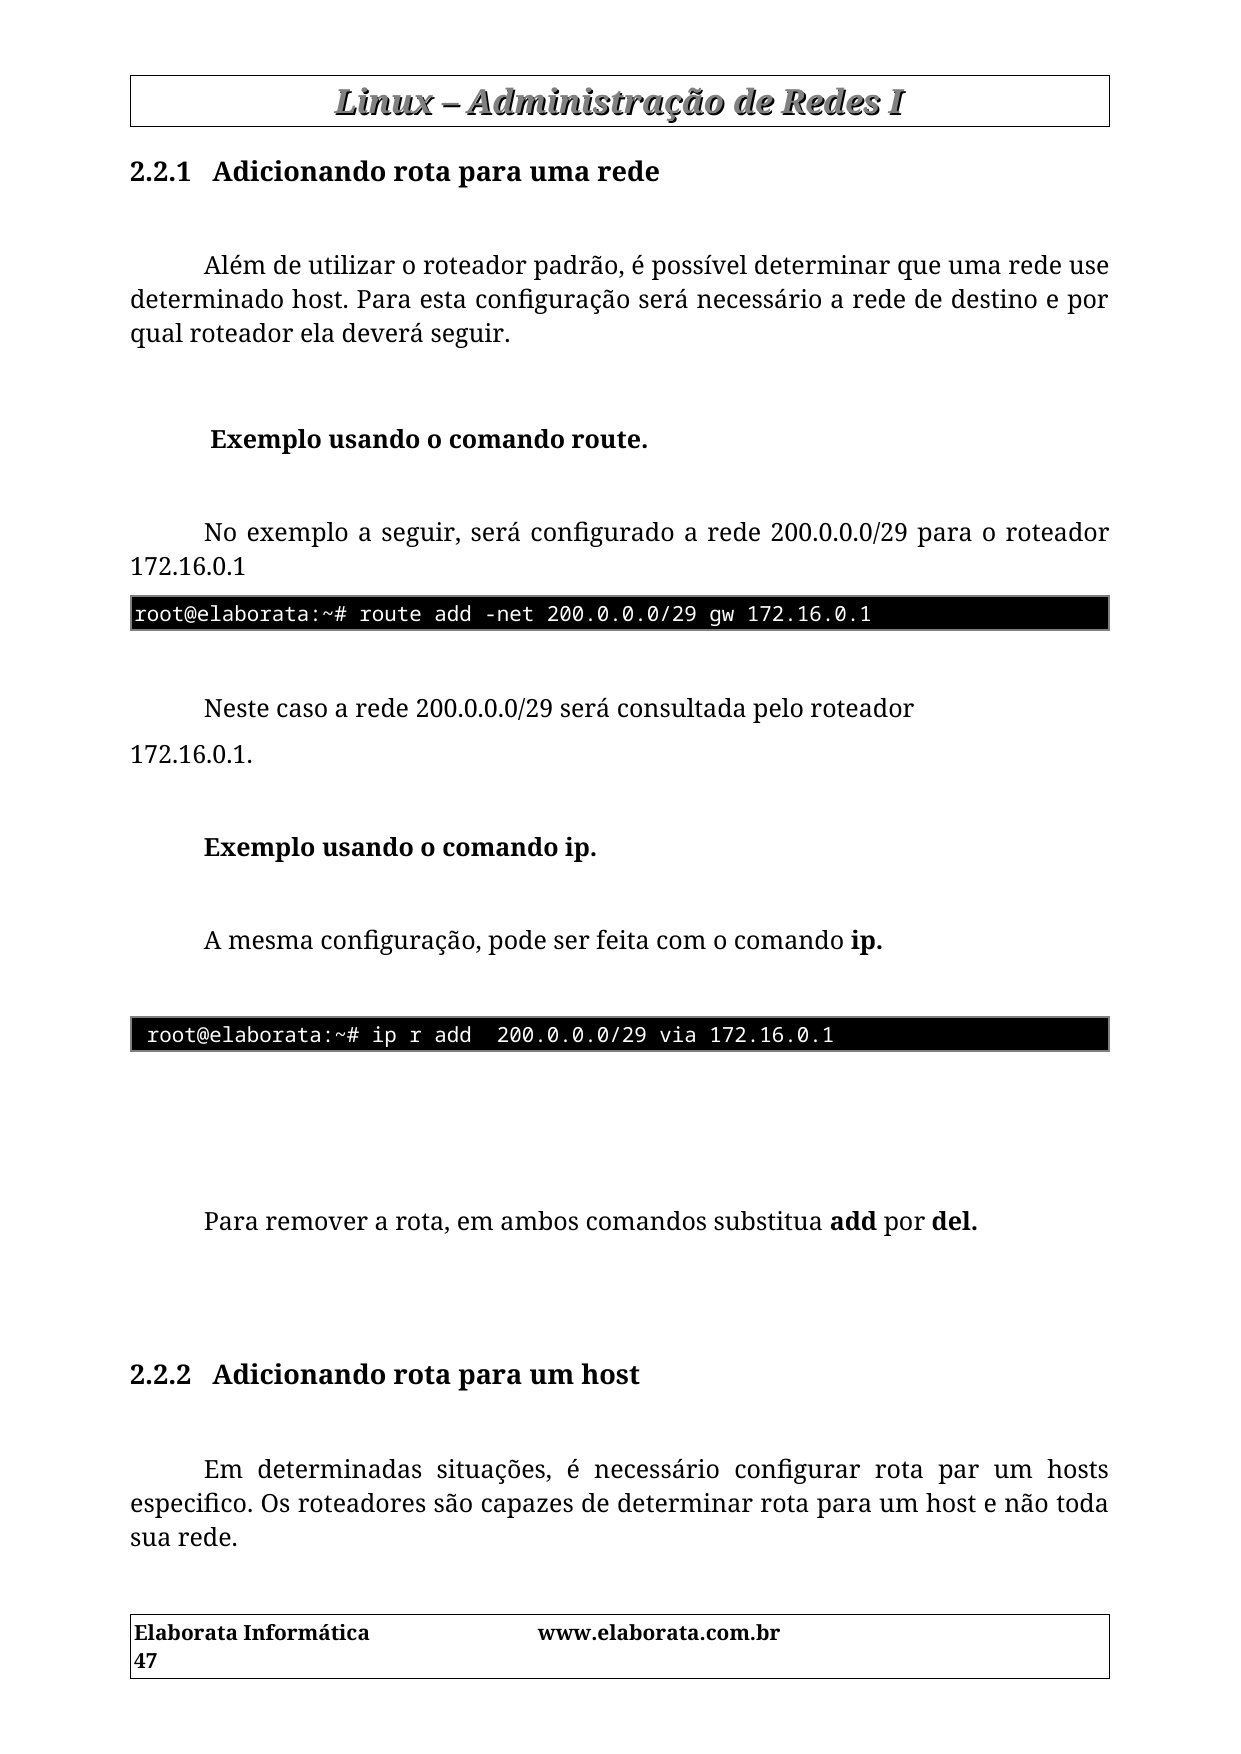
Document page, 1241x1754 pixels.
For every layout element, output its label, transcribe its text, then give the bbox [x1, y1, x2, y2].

text Exemplo usando o comando ip. [130, 830, 1110, 864]
text Além de utilizar o roteador padrão, é possível determinar que uma rede use determinado host. Para esta configuração será necessário a rede de destino e por qual roteador ela deverá seguir. [130, 248, 1110, 350]
subtitle Adicionando rota para um host [130, 1356, 1110, 1393]
subtitle Adicionando rota para uma rede [130, 152, 1110, 189]
text A mesma configuração, pode ser feita com o comando ip. [130, 923, 1110, 957]
text Neste caso a rede 200.0.0.0/29 será consultada pelo roteador [130, 690, 1110, 724]
text Para remover a rota, em ambos comandos substitua add por del. [130, 1204, 1110, 1238]
text Em determinadas situações, é necessário configurar rota par um hosts especifico. Os roteadores são capazes de determinar rota para um host e não toda sua rede. [130, 1452, 1110, 1554]
text root@elaborata:~# ip r add 200.0.0.0/29 via 172.16.0.1 [132, 1018, 1108, 1050]
text 172.16.0.1. [130, 737, 1110, 771]
text root@elaborata:~# route add -net 200.0.0.0/29 gw 172.16.0.1 [132, 597, 1108, 629]
text Exemplo usando o comando route. [130, 421, 1110, 455]
text No exemplo a seguir, será configurado a rede 200.0.0.0/29 para o roteador 172.16.0.1 [130, 514, 1110, 582]
